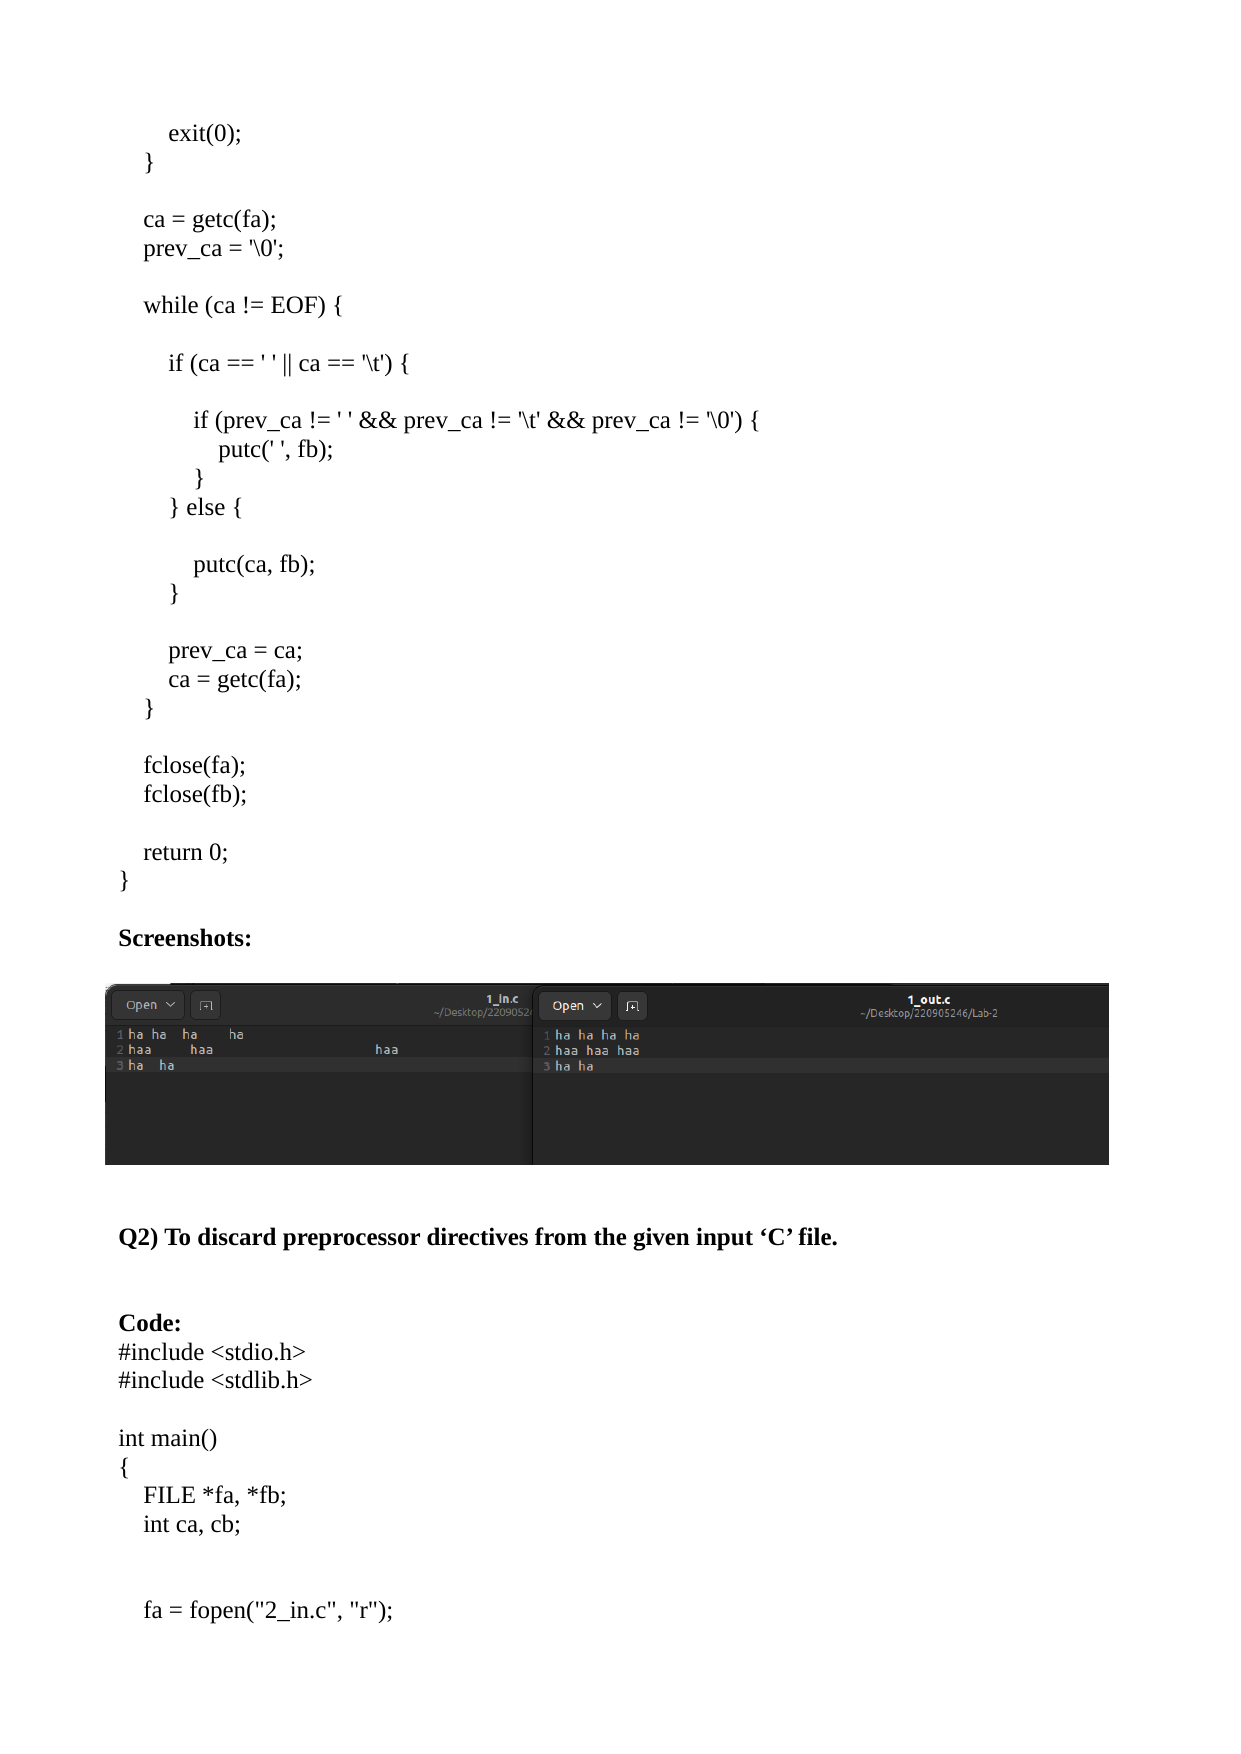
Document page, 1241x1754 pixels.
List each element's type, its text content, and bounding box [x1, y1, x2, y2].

text } [118, 866, 1122, 894]
text Q2) To discard preprocessor directives from the given input ‘C’ file. [118, 1222, 1122, 1251]
text putc(' ', fb); [118, 434, 1122, 463]
text } [118, 147, 1122, 176]
text { [118, 1452, 1122, 1481]
text } [118, 463, 1122, 492]
text ca = getc(fa); [118, 664, 1122, 693]
text while (ca != EOF) { [118, 291, 1122, 319]
text exit(0); [118, 118, 1122, 147]
text } else { [118, 492, 1122, 521]
text fa = fopen("2_in.c", "r"); [118, 1596, 1122, 1624]
picture [105, 983, 1109, 1165]
text putc(ca, fb); [118, 549, 1122, 578]
text } [118, 578, 1122, 607]
text if (prev_ca != ' ' && prev_ca != '\t' && prev_ca != '\0') { [118, 406, 1122, 434]
text } [118, 693, 1122, 722]
text int ca, cb; [118, 1509, 1122, 1538]
text #include <stdio.h> [118, 1337, 1122, 1366]
text return 0; [118, 837, 1122, 866]
text Code: [118, 1308, 1122, 1337]
text #include <stdlib.h> [118, 1366, 1122, 1394]
text ca = getc(fa); [118, 204, 1122, 233]
text fclose(fb); [118, 779, 1122, 808]
text prev_ca = ca; [118, 636, 1122, 664]
text FILE *fa, *fb; [118, 1481, 1122, 1509]
text int main() [118, 1423, 1122, 1452]
text Screenshots: [118, 923, 1122, 952]
text if (ca == ' ' || ca == '\t') { [118, 348, 1122, 377]
text prev_ca = '\0'; [118, 233, 1122, 262]
text fclose(fa); [118, 751, 1122, 779]
